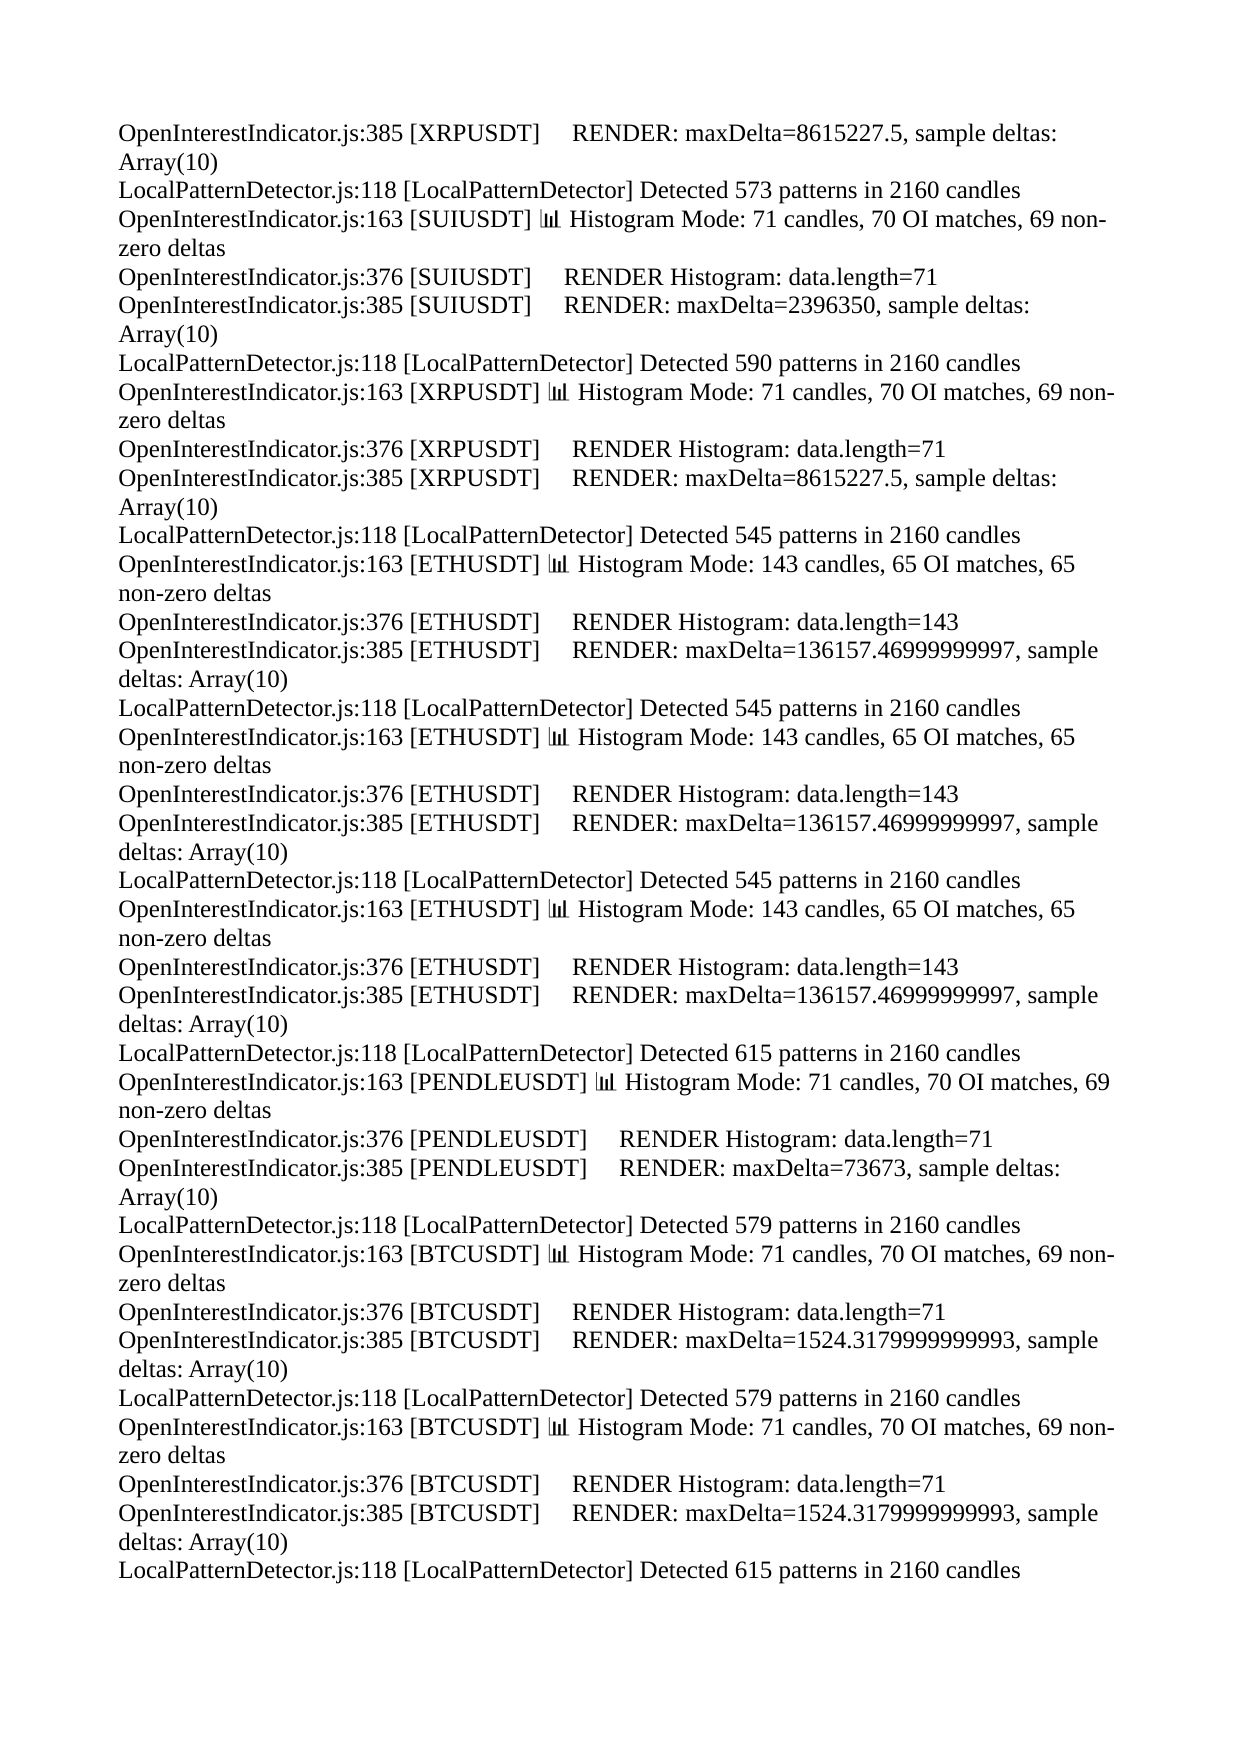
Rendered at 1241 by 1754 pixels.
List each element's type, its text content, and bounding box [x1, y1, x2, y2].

text LocalPatternDetector.js:118 [LocalPatternDetector] Detected 545 patterns in 2160 candles [118, 866, 1122, 894]
text OpenInterestIndicator.js:385 [XRPUSDT] 🎨 RENDER: maxDelta=8615227.5, sample deltas: Array(10) [118, 463, 1122, 521]
text OpenInterestIndicator.js:385 [ETHUSDT] 🎨 RENDER: maxDelta=136157.46999999997, sample deltas: Array(10) [118, 636, 1122, 693]
text LocalPatternDetector.js:118 [LocalPatternDetector] Detected 615 patterns in 2160 candles [118, 1038, 1122, 1067]
text LocalPatternDetector.js:118 [LocalPatternDetector] Detected 545 patterns in 2160 candles [118, 521, 1122, 549]
text OpenInterestIndicator.js:163 [XRPUSDT] 📊 Histogram Mode: 71 candles, 70 OI matches, 69 non-zero deltas [118, 377, 1122, 434]
text OpenInterestIndicator.js:385 [BTCUSDT] 🎨 RENDER: maxDelta=1524.3179999999993, sample deltas: Array(10) [118, 1326, 1122, 1383]
text OpenInterestIndicator.js:163 [ETHUSDT] 📊 Histogram Mode: 143 candles, 65 OI matches, 65 non-zero deltas [118, 894, 1122, 952]
text OpenInterestIndicator.js:163 [ETHUSDT] 📊 Histogram Mode: 143 candles, 65 OI matches, 65 non-zero deltas [118, 549, 1122, 607]
text OpenInterestIndicator.js:376 [BTCUSDT] 🎨 RENDER Histogram: data.length=71 [118, 1469, 1122, 1498]
text OpenInterestIndicator.js:163 [BTCUSDT] 📊 Histogram Mode: 71 candles, 70 OI matches, 69 non-zero deltas [118, 1239, 1122, 1297]
text OpenInterestIndicator.js:385 [ETHUSDT] 🎨 RENDER: maxDelta=136157.46999999997, sample deltas: Array(10) [118, 808, 1122, 866]
text LocalPatternDetector.js:118 [LocalPatternDetector] Detected 579 patterns in 2160 candles [118, 1383, 1122, 1412]
text OpenInterestIndicator.js:385 [PENDLEUSDT] 🎨 RENDER: maxDelta=73673, sample deltas: Array(10) [118, 1153, 1122, 1211]
text OpenInterestIndicator.js:163 [BTCUSDT] 📊 Histogram Mode: 71 candles, 70 OI matches, 69 non-zero deltas [118, 1412, 1122, 1469]
text OpenInterestIndicator.js:376 [ETHUSDT] 🎨 RENDER Histogram: data.length=143 [118, 779, 1122, 808]
text OpenInterestIndicator.js:376 [ETHUSDT] 🎨 RENDER Histogram: data.length=143 [118, 952, 1122, 981]
text LocalPatternDetector.js:118 [LocalPatternDetector] Detected 579 patterns in 2160 candles [118, 1211, 1122, 1239]
text OpenInterestIndicator.js:163 [SUIUSDT] 📊 Histogram Mode: 71 candles, 70 OI matches, 69 non-zero deltas [118, 204, 1122, 262]
text OpenInterestIndicator.js:376 [PENDLEUSDT] 🎨 RENDER Histogram: data.length=71 [118, 1124, 1122, 1153]
text OpenInterestIndicator.js:376 [XRPUSDT] 🎨 RENDER Histogram: data.length=71 [118, 434, 1122, 463]
text LocalPatternDetector.js:118 [LocalPatternDetector] Detected 590 patterns in 2160 candles [118, 348, 1122, 377]
text LocalPatternDetector.js:118 [LocalPatternDetector] Detected 573 patterns in 2160 candles [118, 176, 1122, 204]
text OpenInterestIndicator.js:385 [ETHUSDT] 🎨 RENDER: maxDelta=136157.46999999997, sample deltas: Array(10) [118, 981, 1122, 1038]
text LocalPatternDetector.js:118 [LocalPatternDetector] Detected 545 patterns in 2160 candles [118, 693, 1122, 722]
text OpenInterestIndicator.js:385 [XRPUSDT] 🎨 RENDER: maxDelta=8615227.5, sample deltas: Array(10) [118, 118, 1122, 176]
text OpenInterestIndicator.js:376 [SUIUSDT] 🎨 RENDER Histogram: data.length=71 [118, 262, 1122, 291]
text OpenInterestIndicator.js:385 [SUIUSDT] 🎨 RENDER: maxDelta=2396350, sample deltas: Array(10) [118, 291, 1122, 348]
text OpenInterestIndicator.js:163 [PENDLEUSDT] 📊 Histogram Mode: 71 candles, 70 OI matches, 69 non-zero deltas [118, 1067, 1122, 1124]
text OpenInterestIndicator.js:376 [BTCUSDT] 🎨 RENDER Histogram: data.length=71 [118, 1297, 1122, 1326]
text OpenInterestIndicator.js:385 [BTCUSDT] 🎨 RENDER: maxDelta=1524.3179999999993, sample deltas: Array(10) [118, 1498, 1122, 1556]
text LocalPatternDetector.js:118 [LocalPatternDetector] Detected 615 patterns in 2160 candles [118, 1556, 1122, 1584]
text OpenInterestIndicator.js:376 [ETHUSDT] 🎨 RENDER Histogram: data.length=143 [118, 607, 1122, 636]
text OpenInterestIndicator.js:163 [ETHUSDT] 📊 Histogram Mode: 143 candles, 65 OI matches, 65 non-zero deltas [118, 722, 1122, 779]
